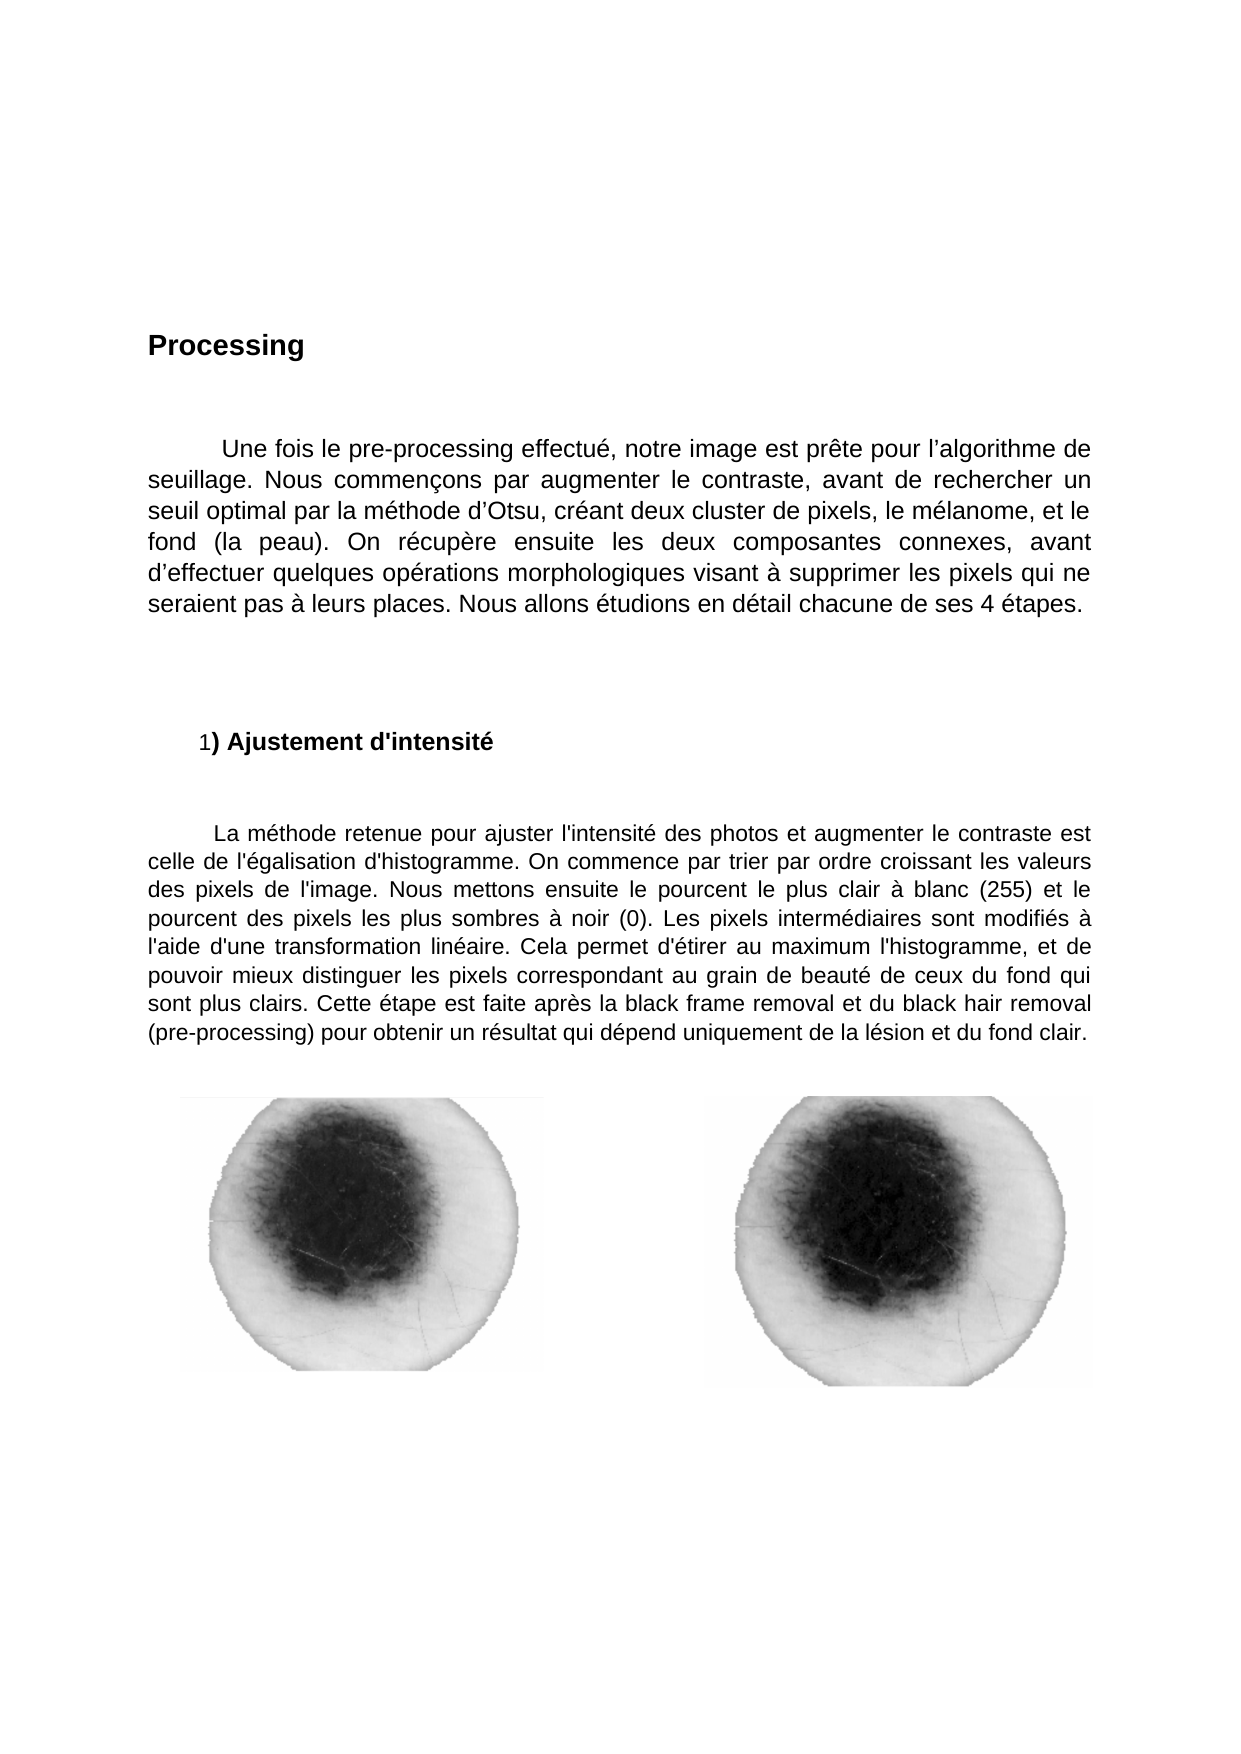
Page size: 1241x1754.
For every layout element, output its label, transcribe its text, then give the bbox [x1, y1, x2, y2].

subtitle Une fois le pre-processing effectué, notre image est prête pour l’algorithme de seuillage. Nous commençons par augmenter le contraste, avant de rechercher un seuil optimal par la méthode d’Otsu, créant deux cluster de pixels, le mélanome, et le fond (la peau). On récupère ensuite les deux composantes connexes, avant d’effectuer quelques opérations morphologiques visant à supprimer les pixels qui ne seraient pas à leurs places. Nous allons étudions en détail chacune de ses 4 étapes. [148, 434, 1093, 618]
subtitle Processing [148, 328, 1093, 362]
picture [180, 1097, 544, 1372]
picture [704, 1096, 1093, 1388]
subtitle 1) Ajustement d'intensité [148, 727, 1093, 756]
subtitle La méthode retenue pour ajuster l'intensité des photos et augmenter le contraste est celle de l'égalisation d'histogramme. On commence par trier par ordre croissant les valeurs des pixels de l'image. Nous mettons ensuite le pourcent le plus clair à blanc (255) et le pourcent des pixels les plus sombres à noir (0). Les pixels intermédiaires sont modifiés à l'aide d'une transformation linéaire. Cela permet d'étirer au maximum l'histogramme, et de pouvoir mieux distinguer les pixels correspondant au grain de beauté de ceux du fond qui sont plus clairs. Cette étape est faite après la black frame removal et du black hair removal (pre-processing) pour obtenir un résultat qui dépend uniquement de la lésion et du fond clair. [148, 819, 1093, 1045]
